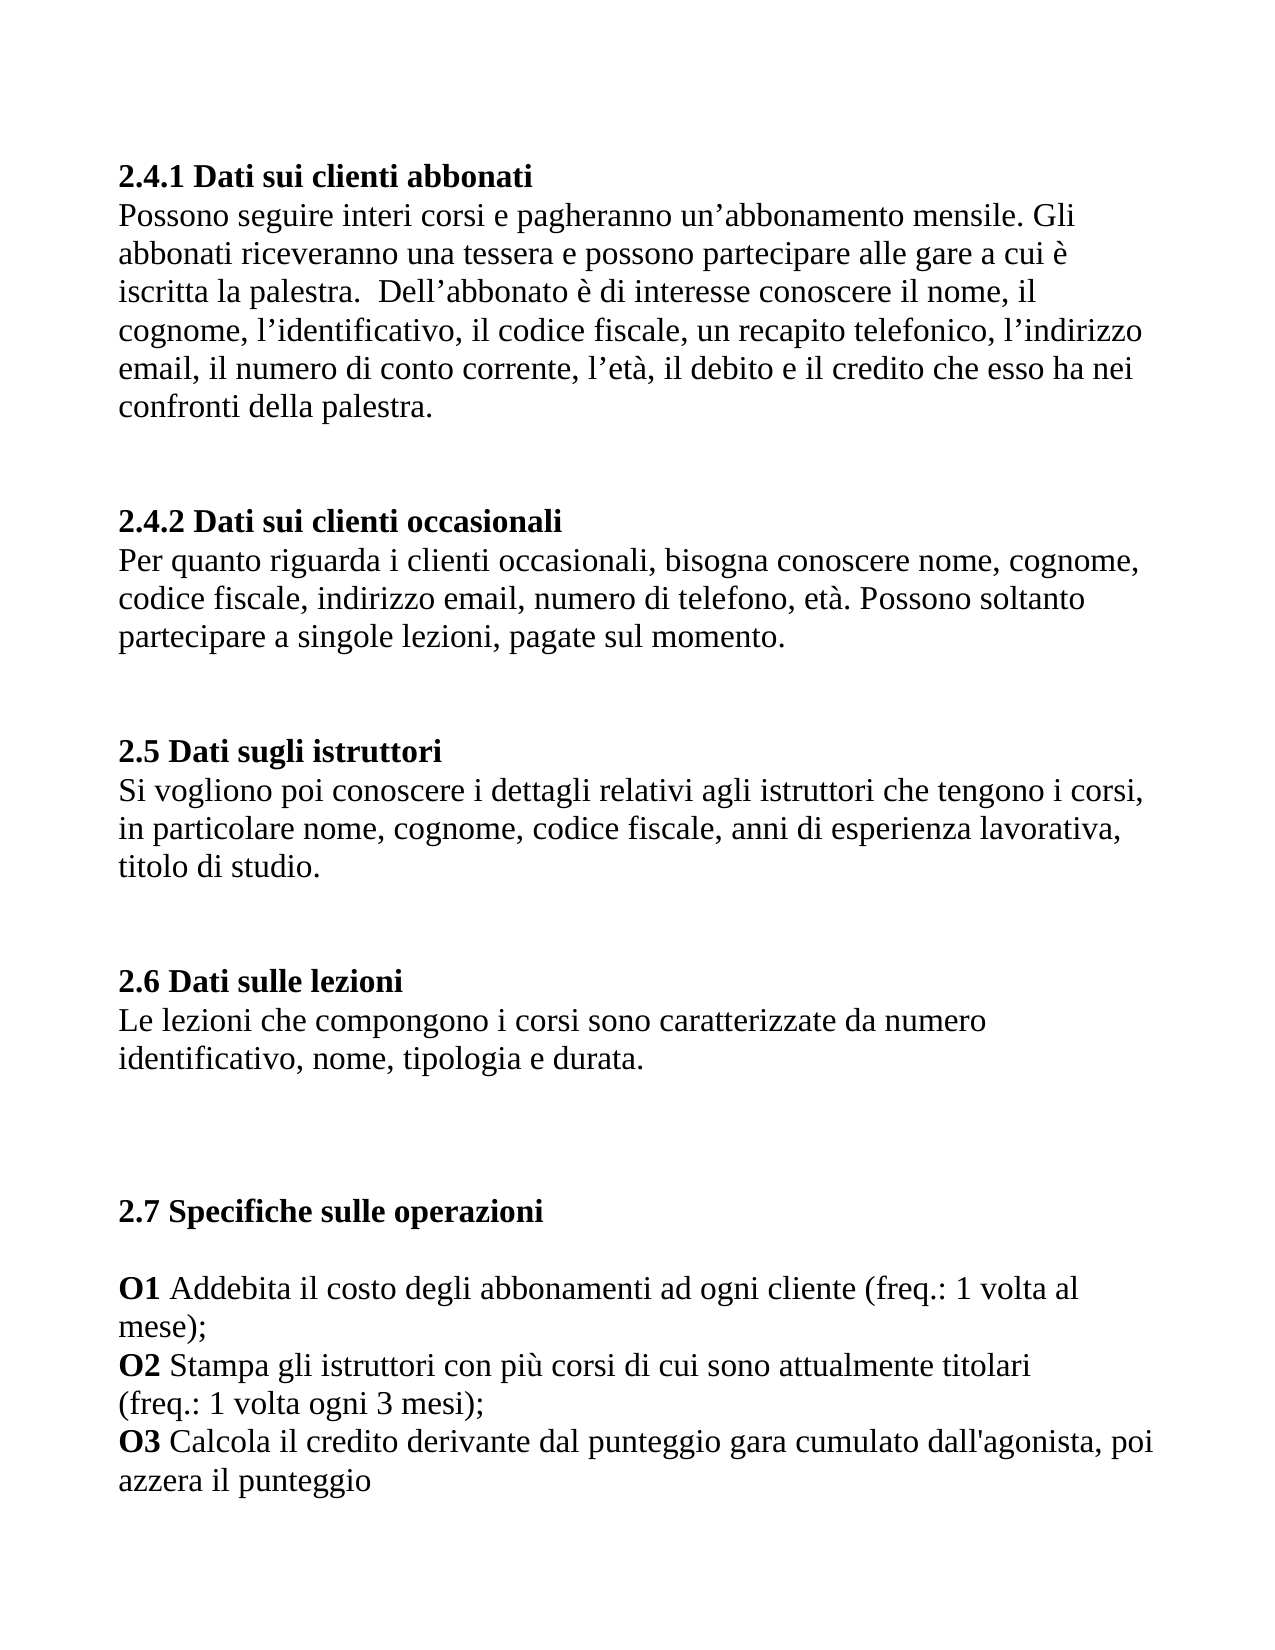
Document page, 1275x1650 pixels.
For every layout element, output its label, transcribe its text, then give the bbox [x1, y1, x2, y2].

text 2.4.1 Dati sui clienti abbonati [118, 156, 1157, 195]
text Possono seguire interi corsi e pagheranno un’abbonamento mensile. Gli abbonati riceveranno una tessera e possono partecipare alle gare a cui è iscritta la palestra. Dell’abbonato è di interesse conoscere il nome, il cognome, l’identificativo, il codice fiscale, un recapito telefonico, l’indirizzo email, il numero di conto corrente, l’età, il debito e il credito che esso ha nei confronti della palestra. [118, 195, 1157, 425]
text (freq.: 1 volta ogni 3 mesi); [118, 1383, 1157, 1421]
text Per quanto riguarda i clienti occasionali, bisogna conoscere nome, cognome, codice fiscale, indirizzo email, numero di telefono, età. Possono soltanto partecipare a singole lezioni, pagate sul momento. [118, 540, 1157, 655]
text O1 Addebita il costo degli abbonamenti ad ogni cliente (freq.: 1 volta al mese); [118, 1268, 1157, 1345]
text Si vogliono poi conoscere i dettagli relativi agli istruttori che tengono i corsi, in particolare nome, cognome, codice fiscale, anni di esperienza lavorativa, titolo di studio. [118, 770, 1157, 885]
text Le lezioni che compongono i corsi sono caratterizzate da numero identificativo, nome, tipologia e durata. [118, 1000, 1157, 1076]
text O2 Stampa gli istruttori con più corsi di cui sono attualmente titolari [118, 1345, 1157, 1383]
text 2.5 Dati sugli istruttori [118, 731, 1157, 770]
text O3 Calcola il credito derivante dal punteggio gara cumulato dall'agonista, poi azzera il punteggio [118, 1421, 1157, 1498]
text 2.6 Dati sulle lezioni [118, 961, 1157, 1000]
text 2.7 Specifiche sulle operazioni [118, 1191, 1157, 1230]
text 2.4.2 Dati sui clienti occasionali [118, 501, 1157, 540]
